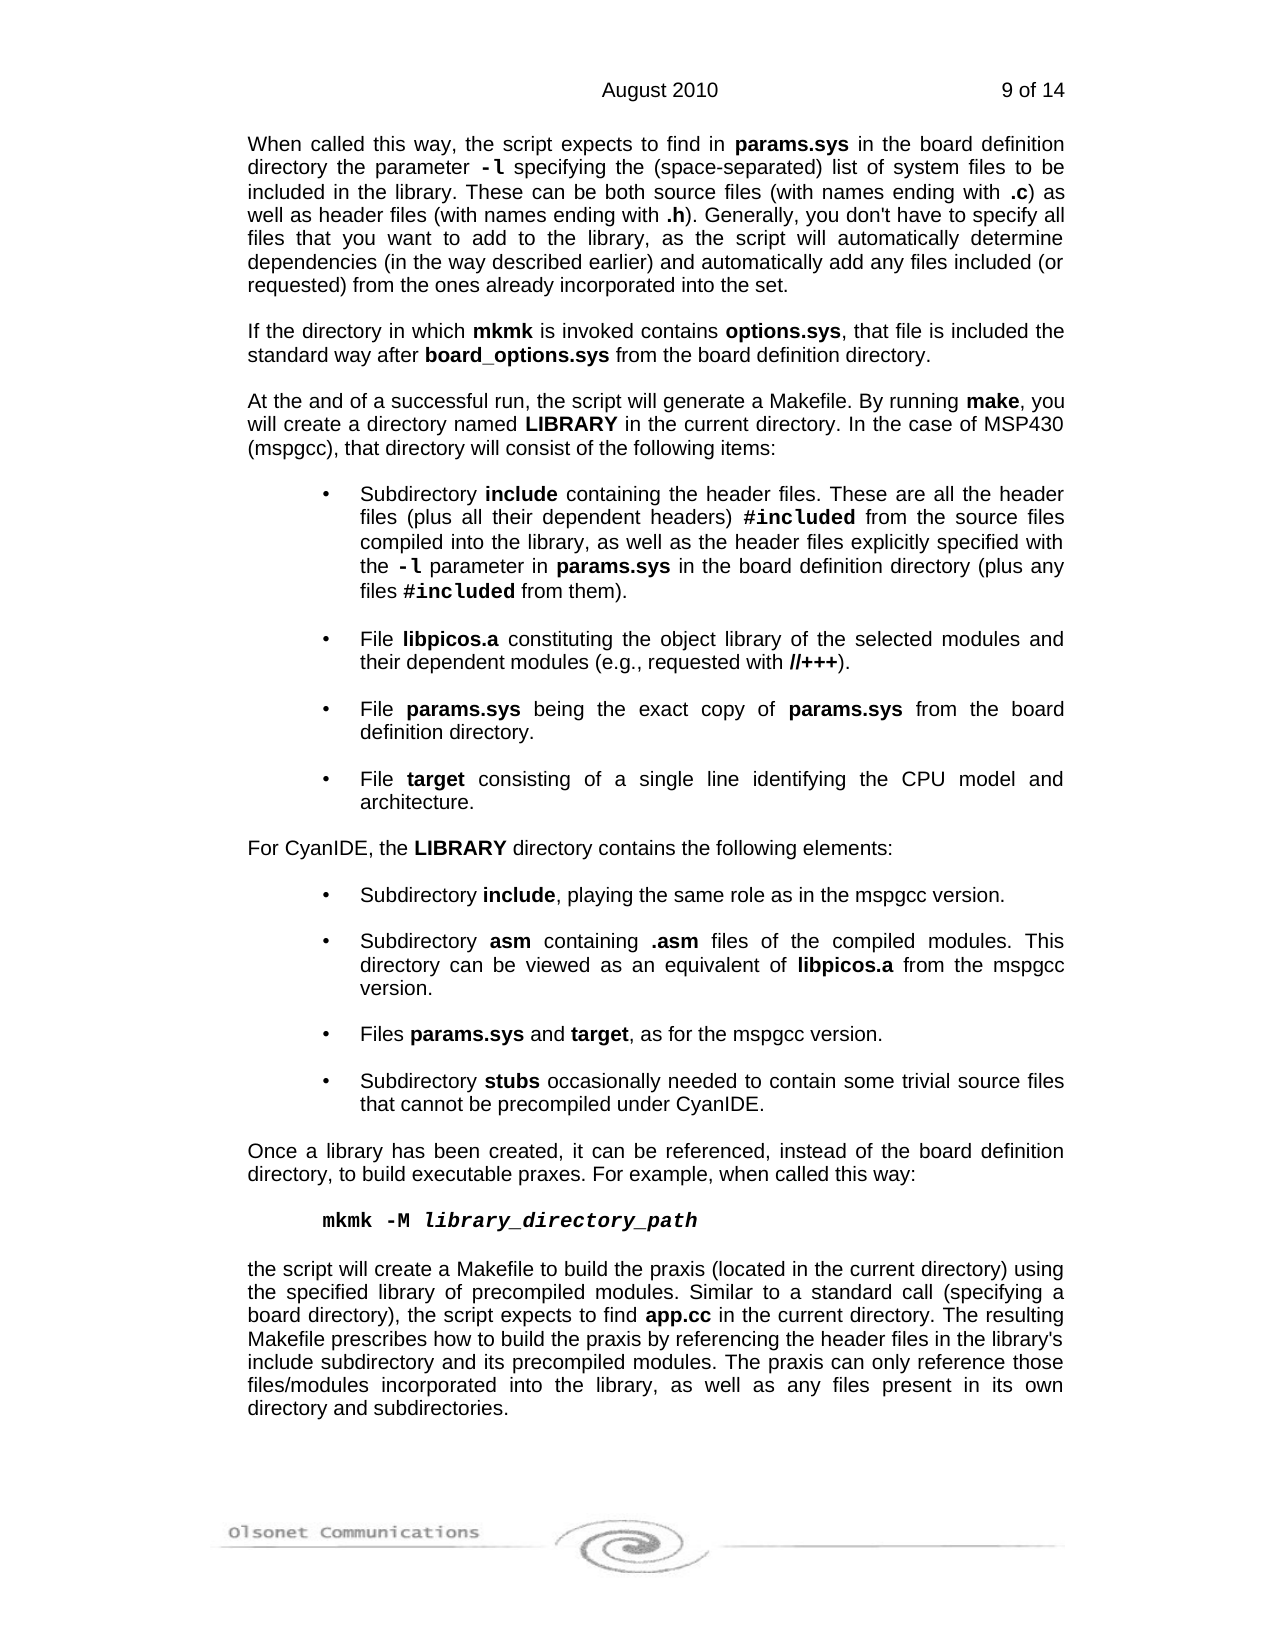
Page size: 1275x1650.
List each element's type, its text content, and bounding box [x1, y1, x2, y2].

text When called this way, the script expects to find in params.sys in the board definition directory the parameter -l specifying the (space-separated) list of system files to be included in the library. These can be both source files (with names ending with .c) as well as header files (with names ending with .h). Generally, you don't have to specify all files that you want to add to the library, as the script will automatically determine dependencies (in the way described earlier) and automatically add any files included (or requested) from the ones already incorporated into the set. [247, 132, 1065, 297]
list File target consisting of a single line identifying the CPU model and architecture. [322, 767, 1065, 814]
picture [210, 1504, 1065, 1596]
list Subdirectory include containing the header files. These are all the header files (plus all their dependent headers) #included from the source files compiled into the library, as well as the header files explicitly specified with the -l parameter in params.sys in the board definition directory (plus any files #included from them). [322, 482, 1065, 604]
text At the and of a successful run, the script will generate a Makefile. By running make, you will create a directory named LIBRARY in the current directory. In the case of MSP430 (mspgcc), that directory will consist of the following items: [247, 389, 1065, 459]
text the script will create a Makefile to build the praxis (located in the current directory) using the specified library of precompiled modules. Similar to a standard call (specifying a board directory), the script expects to find app.cc in the current directory. The resulting Makefile prescribes how to build the praxis by referencing the header files in the library's include subdirectory and its precompiled modules. The praxis can only reference those files/modules incorporated into the library, as well as any files present in its own directory and subdirectories. [247, 1257, 1065, 1420]
list Subdirectory stubs occasionally needed to contain some trivial source files that cannot be precompiled under CyanIDE. [322, 1069, 1065, 1116]
text For CyanIDE, the LIBRARY directory contains the following elements: [247, 837, 1065, 860]
list Subdirectory asm containing .asm files of the compiled modules. This directory can be viewed as an equivalent of libpicos.a from the mspgcc version. [322, 930, 1065, 1000]
list File params.sys being the exact copy of params.sys from the board definition directory. [322, 697, 1065, 744]
text If the directory in which mkmk is invoked contains options.sys, that file is included the standard way after board_options.sys from the board definition directory. [247, 320, 1065, 366]
text mkmk -M library_directory_path [247, 1209, 1065, 1234]
list File libpicos.a constituting the object library of the selected modules and their dependent modules (e.g., requested with //+++). [322, 628, 1065, 674]
list Subdirectory include, playing the same role as in the mspgcc version. [322, 883, 1065, 907]
list Files params.sys and target, as for the mspgcc version. [322, 1023, 1065, 1046]
text Once a library has been created, it can be referenced, instead of the board definition directory, to build executable praxes. For example, when called this way: [247, 1139, 1065, 1186]
